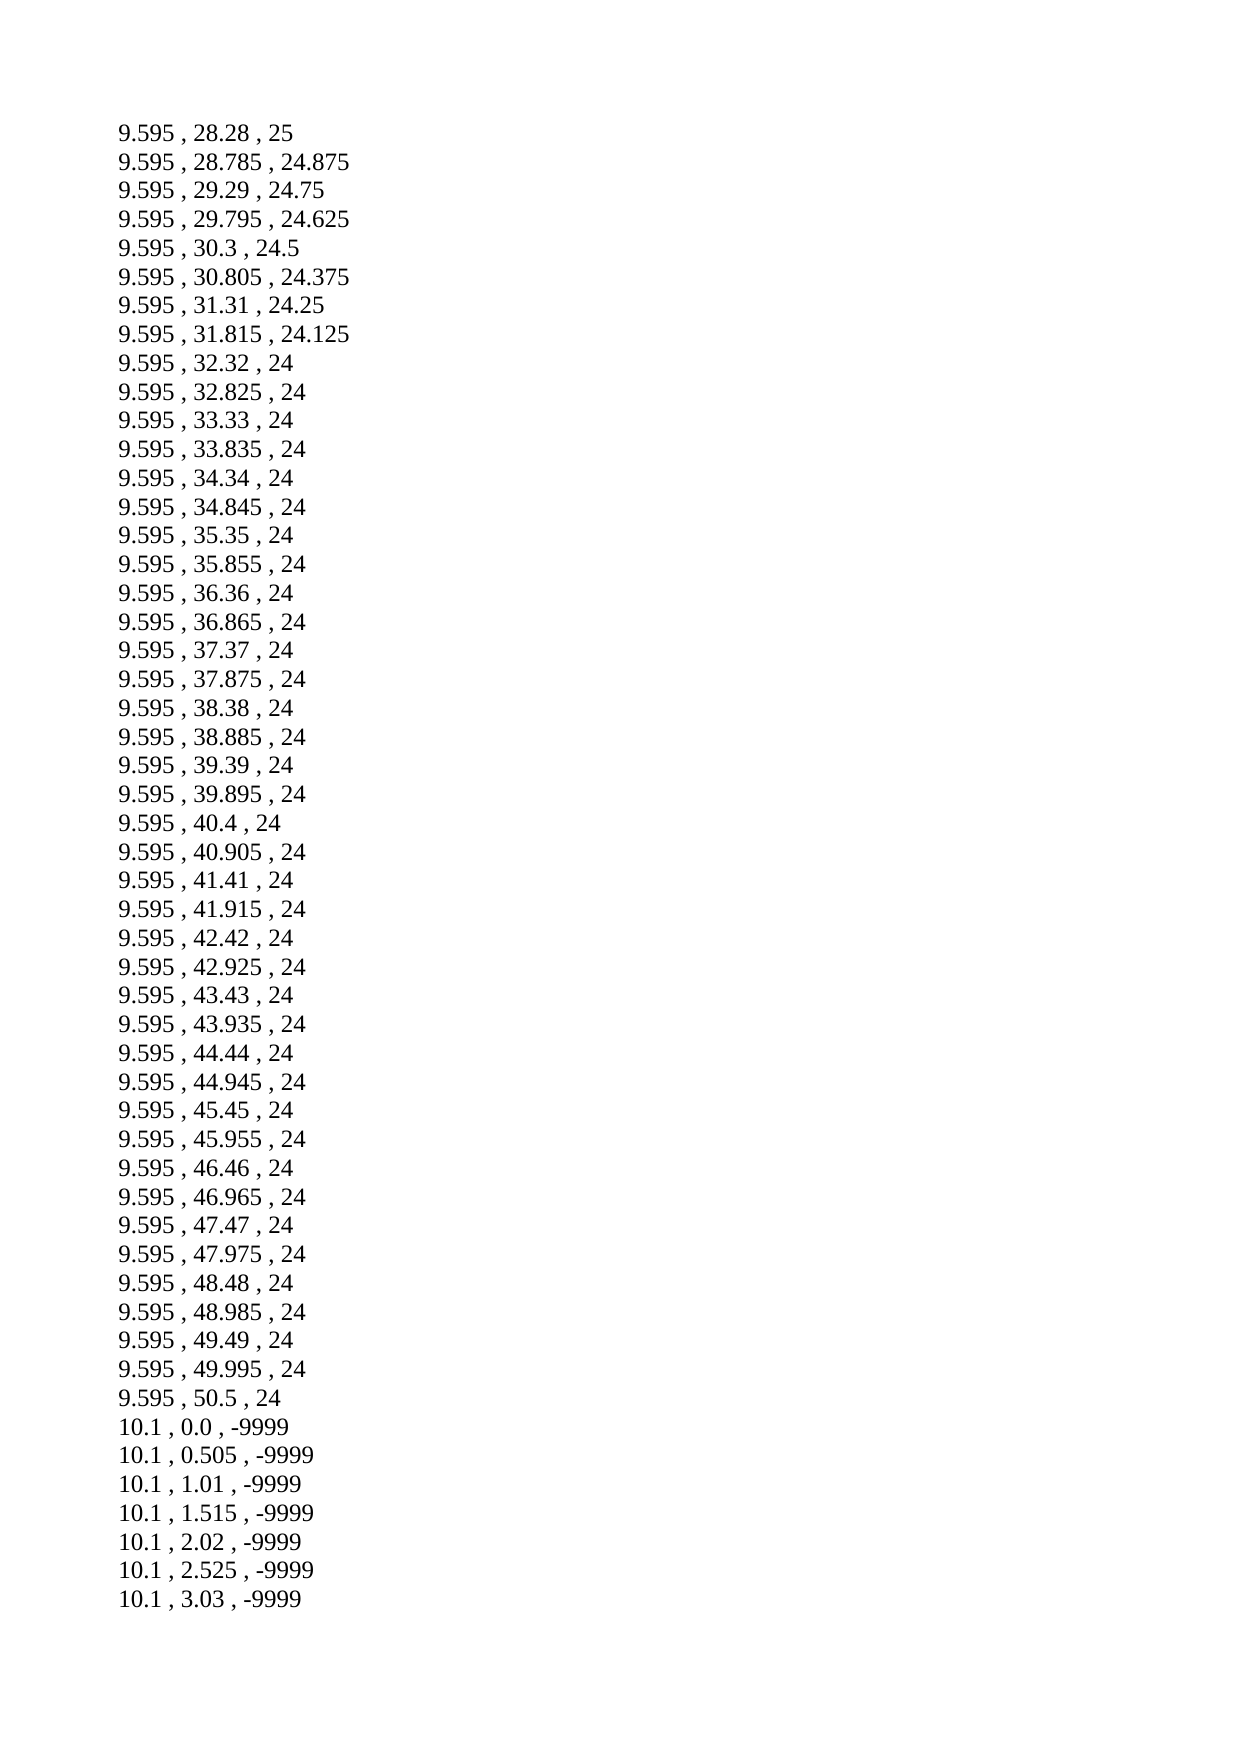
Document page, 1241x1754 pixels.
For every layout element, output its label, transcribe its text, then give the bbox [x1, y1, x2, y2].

text 9.595 , 34.34 , 24 [118, 463, 1122, 492]
text 9.595 , 44.44 , 24 [118, 1038, 1122, 1067]
text 9.595 , 48.985 , 24 [118, 1297, 1122, 1326]
text 9.595 , 46.965 , 24 [118, 1182, 1122, 1211]
text 9.595 , 39.39 , 24 [118, 751, 1122, 779]
text 9.595 , 41.41 , 24 [118, 866, 1122, 894]
text 9.595 , 37.875 , 24 [118, 664, 1122, 693]
text 9.595 , 30.3 , 24.5 [118, 233, 1122, 262]
text 9.595 , 35.855 , 24 [118, 549, 1122, 578]
text 9.595 , 31.815 , 24.125 [118, 319, 1122, 348]
text 9.595 , 49.995 , 24 [118, 1354, 1122, 1383]
text 9.595 , 34.845 , 24 [118, 492, 1122, 521]
text 9.595 , 31.31 , 24.25 [118, 291, 1122, 319]
text 9.595 , 28.785 , 24.875 [118, 147, 1122, 176]
text 9.595 , 33.835 , 24 [118, 434, 1122, 463]
text 9.595 , 46.46 , 24 [118, 1153, 1122, 1182]
text 9.595 , 45.45 , 24 [118, 1096, 1122, 1124]
text 9.595 , 29.29 , 24.75 [118, 176, 1122, 204]
text 9.595 , 38.885 , 24 [118, 722, 1122, 751]
text 9.595 , 42.42 , 24 [118, 923, 1122, 952]
text 10.1 , 2.525 , -9999 [118, 1556, 1122, 1584]
text 10.1 , 0.505 , -9999 [118, 1441, 1122, 1469]
text 10.1 , 1.515 , -9999 [118, 1498, 1122, 1527]
text 10.1 , 3.03 , -9999 [118, 1584, 1122, 1613]
text 9.595 , 32.32 , 24 [118, 348, 1122, 377]
text 9.595 , 47.975 , 24 [118, 1239, 1122, 1268]
text 9.595 , 28.28 , 25 [118, 118, 1122, 147]
text 9.595 , 32.825 , 24 [118, 377, 1122, 406]
text 10.1 , 2.02 , -9999 [118, 1527, 1122, 1556]
text 9.595 , 41.915 , 24 [118, 894, 1122, 923]
text 9.595 , 47.47 , 24 [118, 1211, 1122, 1239]
text 9.595 , 33.33 , 24 [118, 406, 1122, 434]
text 9.595 , 50.5 , 24 [118, 1383, 1122, 1412]
text 9.595 , 29.795 , 24.625 [118, 204, 1122, 233]
text 9.595 , 49.49 , 24 [118, 1326, 1122, 1354]
text 9.595 , 30.805 , 24.375 [118, 262, 1122, 291]
text 9.595 , 43.935 , 24 [118, 1009, 1122, 1038]
text 9.595 , 44.945 , 24 [118, 1067, 1122, 1096]
text 9.595 , 42.925 , 24 [118, 952, 1122, 981]
text 9.595 , 35.35 , 24 [118, 521, 1122, 549]
text 9.595 , 40.4 , 24 [118, 808, 1122, 837]
text 9.595 , 38.38 , 24 [118, 693, 1122, 722]
text 9.595 , 36.865 , 24 [118, 607, 1122, 636]
text 9.595 , 48.48 , 24 [118, 1268, 1122, 1297]
text 9.595 , 37.37 , 24 [118, 636, 1122, 664]
text 9.595 , 40.905 , 24 [118, 837, 1122, 866]
text 9.595 , 36.36 , 24 [118, 578, 1122, 607]
text 9.595 , 43.43 , 24 [118, 981, 1122, 1009]
text 9.595 , 45.955 , 24 [118, 1124, 1122, 1153]
text 10.1 , 0.0 , -9999 [118, 1412, 1122, 1441]
text 9.595 , 39.895 , 24 [118, 779, 1122, 808]
text 10.1 , 1.01 , -9999 [118, 1469, 1122, 1498]
